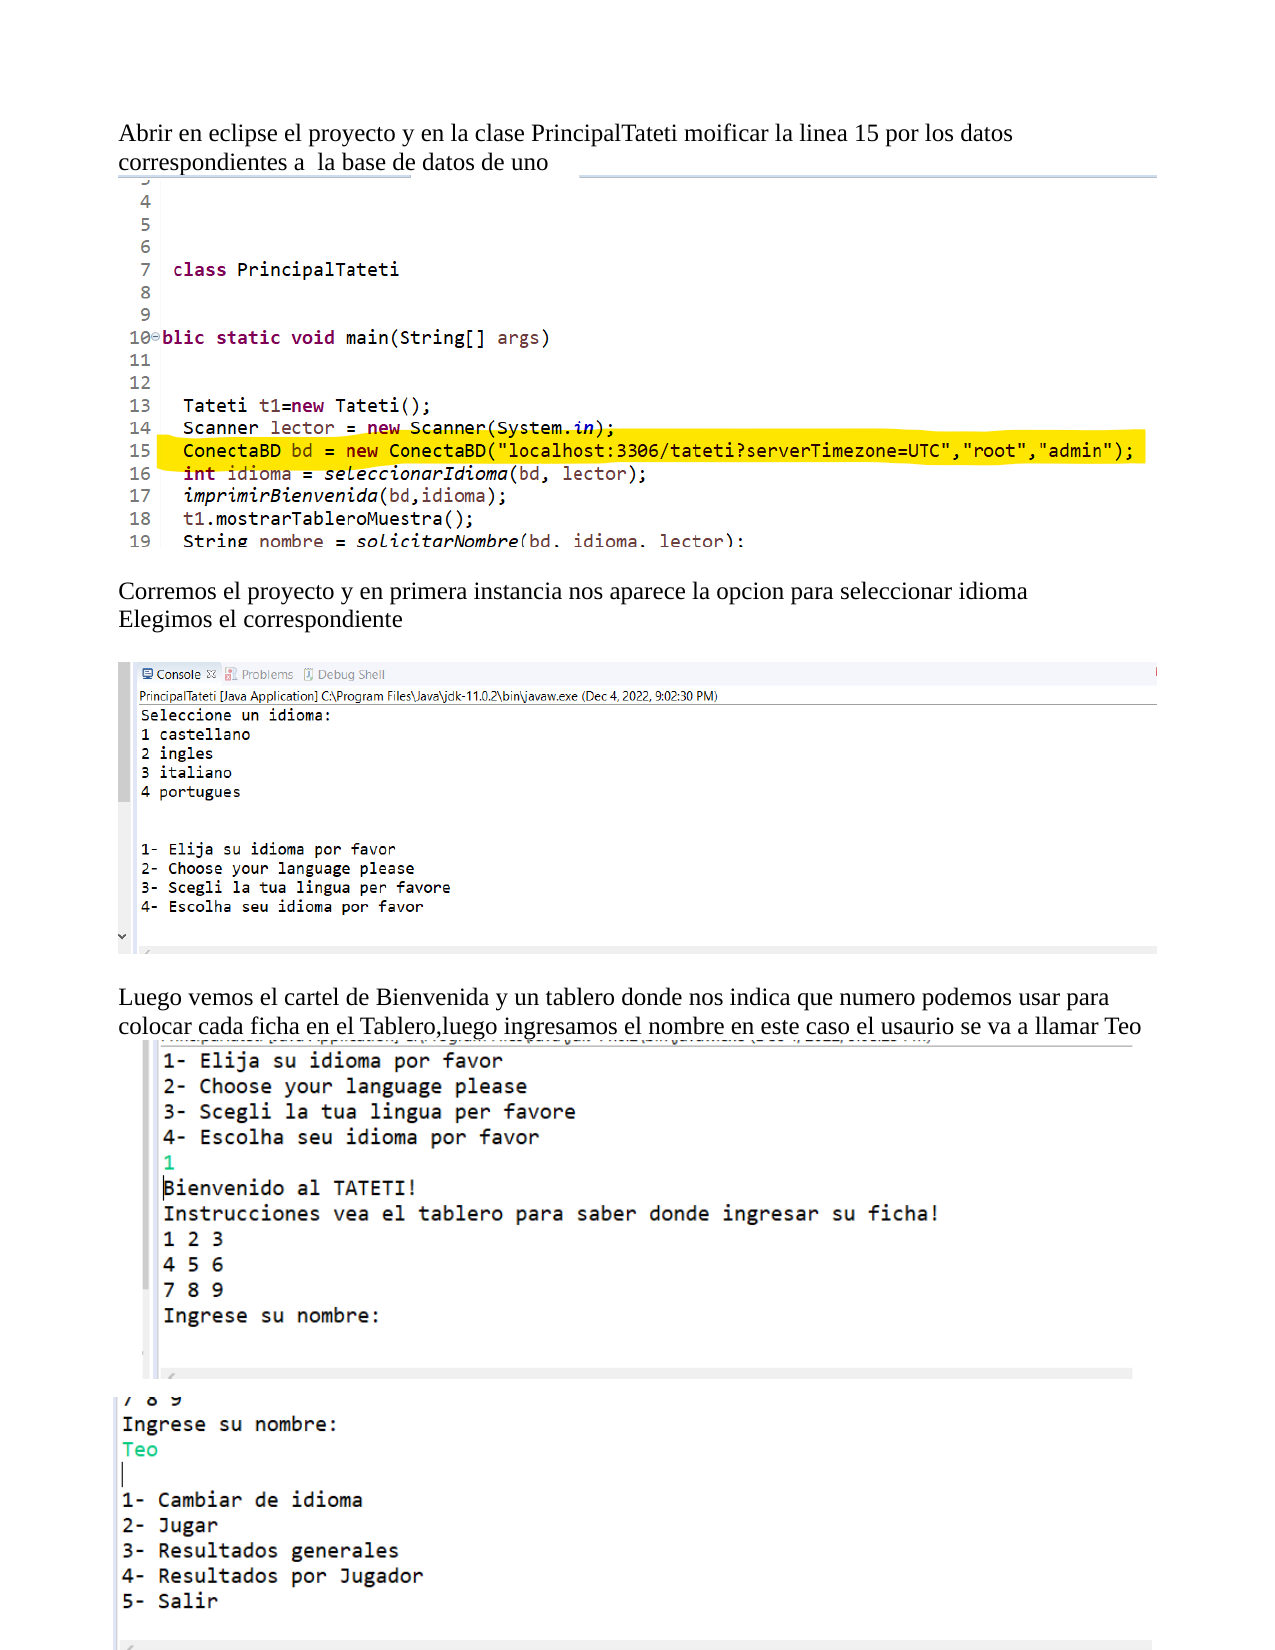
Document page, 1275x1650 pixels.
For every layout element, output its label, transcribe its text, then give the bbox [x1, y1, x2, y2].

picture [118, 662, 1157, 954]
text Luego vemos el cartel de Bienvenida y un tablero donde nos indica que numero podemos usar para colocar cada ficha en el Tablero,luego ingresamos el nombre en este caso el usaurio se va a llamar Teo [118, 982, 1157, 1040]
picture [118, 175, 1157, 547]
picture [142, 1040, 1133, 1379]
picture [113, 1397, 1152, 1650]
text Elegimos el correspondiente [118, 604, 1157, 633]
text Corremos el proyecto y en primera instancia nos aparece la opcion para seleccionar idioma [118, 576, 1157, 604]
text Abrir en eclipse el proyecto y en la clase PrincipalTateti moificar la linea 15 por los datos correspondientes a la base de datos de uno [118, 118, 1157, 175]
